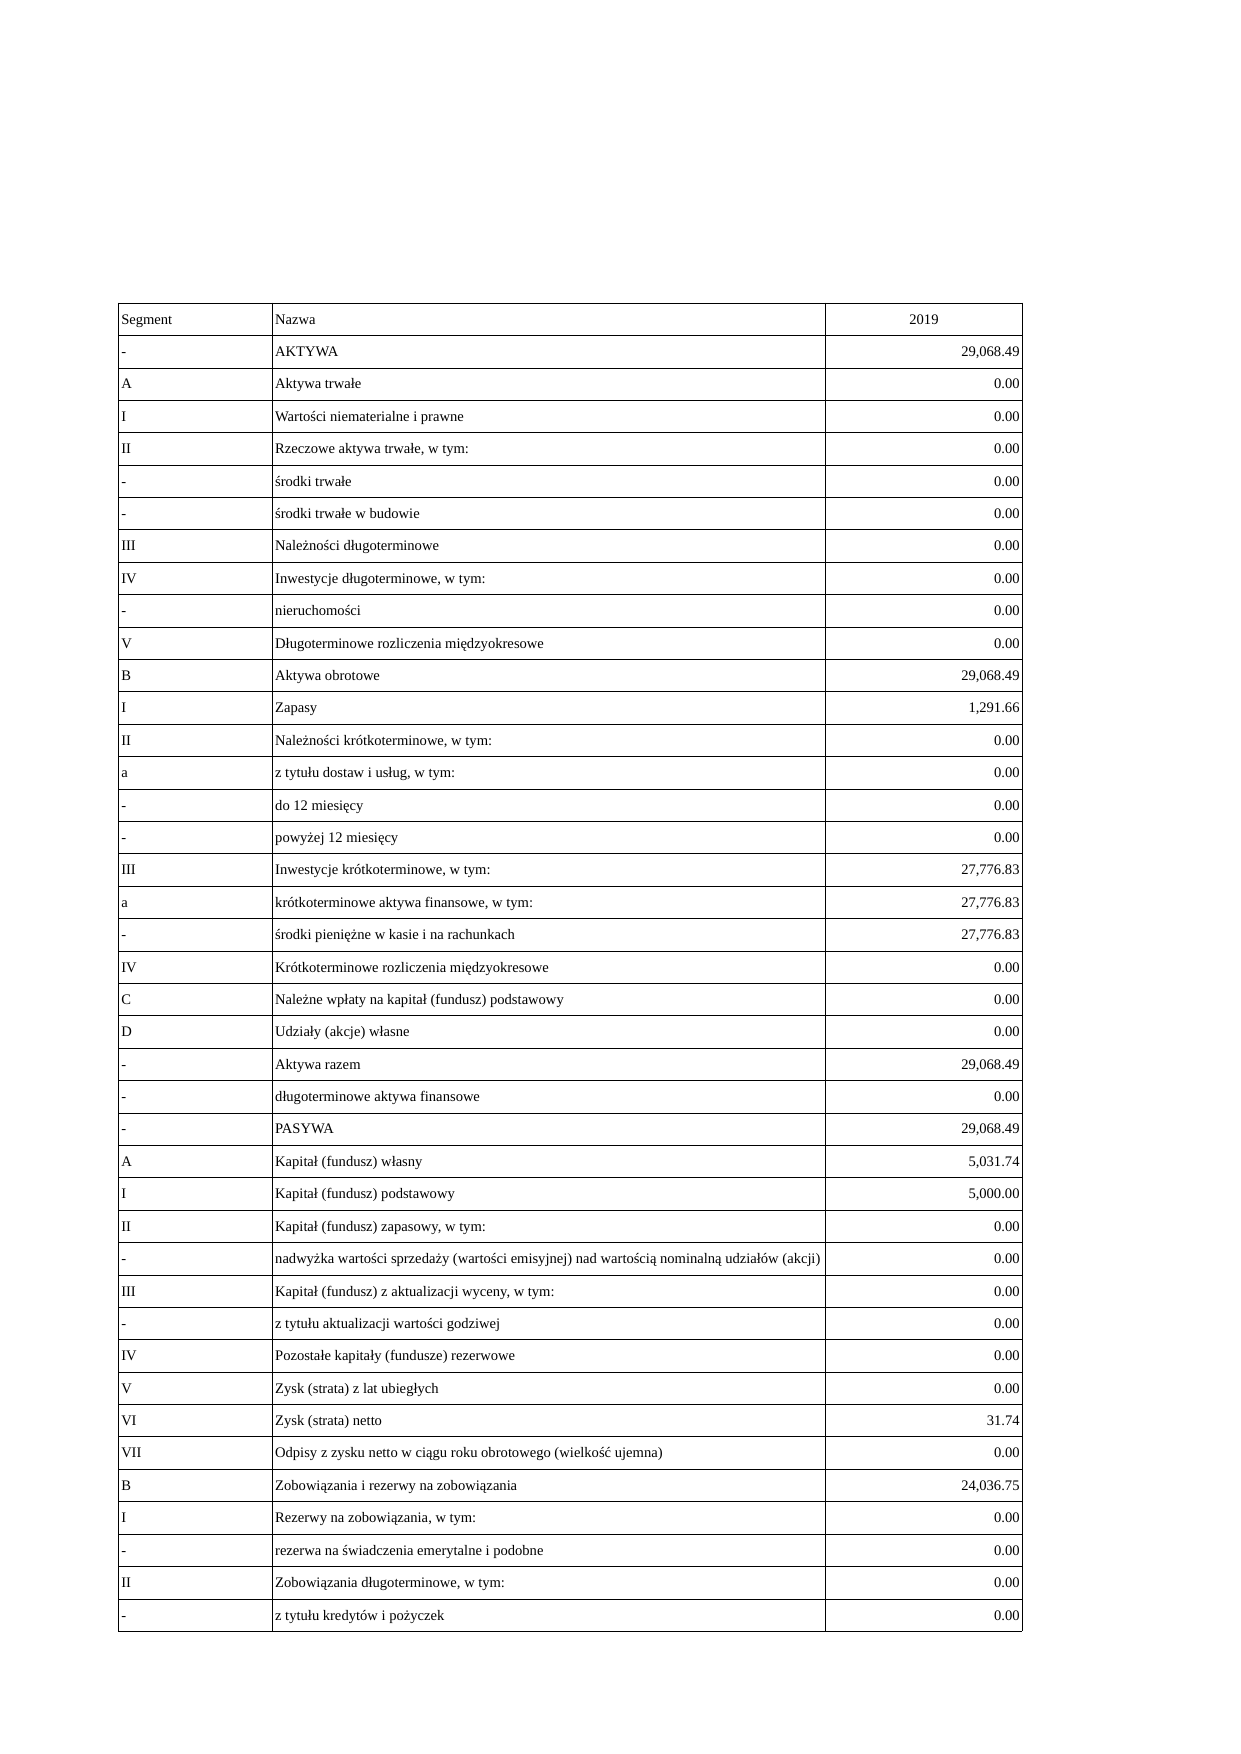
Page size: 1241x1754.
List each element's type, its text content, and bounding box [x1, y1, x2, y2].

table_cell środki pieniężne w kasie i na rachunkach [273, 919, 825, 951]
table_cell 0,00 [826, 757, 1022, 788]
table_cell Aktywa razem [273, 1049, 825, 1080]
table_cell - [119, 1243, 272, 1274]
table_header 2019 [826, 304, 1022, 335]
table_cell z tytułu aktualizacji wartości godziwej [273, 1308, 825, 1339]
table_cell powyżej 12 miesięcy [273, 822, 825, 853]
table_cell - [119, 498, 272, 529]
table_cell nieruchomości [273, 595, 825, 627]
table_cell A [119, 1146, 272, 1177]
table_cell 0,00 [826, 433, 1022, 464]
table_cell AKTYWA [273, 336, 825, 367]
table_cell 0,00 [826, 1600, 1022, 1631]
table_cell nadwyżka wartości sprzedaży (wartości emisyjnej) nad wartością nominalną udziałów (akcji) [273, 1243, 825, 1274]
table_cell Zysk (strata) netto [273, 1405, 825, 1436]
table_cell 0,00 [826, 1535, 1022, 1566]
table_cell 0,00 [826, 401, 1022, 432]
table_cell krótkoterminowe aktywa finansowe, w tym: [273, 887, 825, 918]
table_cell Rezerwy na zobowiązania, w tym: [273, 1502, 825, 1534]
table_cell środki trwałe w budowie [273, 498, 825, 529]
table_header Nazwa [273, 304, 825, 335]
table_cell 27 776,83 [826, 854, 1022, 886]
table_cell VII [119, 1437, 272, 1469]
table_cell 29 068,49 [826, 336, 1022, 367]
table_cell 0,00 [826, 1081, 1022, 1112]
table_cell 0,00 [826, 1502, 1022, 1534]
table_cell 27 776,83 [826, 887, 1022, 918]
table_cell 0,00 [826, 1437, 1022, 1469]
table_cell 27 776,83 [826, 919, 1022, 951]
table_cell VI [119, 1405, 272, 1436]
table_cell Pozostałe kapitały (fundusze) rezerwowe [273, 1340, 825, 1372]
table_cell III [119, 530, 272, 562]
table_cell 0,00 [826, 725, 1022, 756]
table_cell Odpisy z zysku netto w ciągu roku obrotowego (wielkość ujemna) [273, 1437, 825, 1469]
table_cell IV [119, 563, 272, 594]
table_cell Kapitał (fundusz) podstawowy [273, 1178, 825, 1210]
table_cell - [119, 595, 272, 627]
table_header Segment [119, 304, 272, 335]
table_cell Inwestycje długoterminowe, w tym: [273, 563, 825, 594]
table_cell Długoterminowe rozliczenia międzyokresowe [273, 628, 825, 659]
table_cell Kapitał (fundusz) z aktualizacji wyceny, w tym: [273, 1276, 825, 1307]
table_cell długoterminowe aktywa finansowe [273, 1081, 825, 1112]
table_cell IV [119, 1340, 272, 1372]
table_cell II [119, 725, 272, 756]
table_cell 0,00 [826, 1340, 1022, 1372]
table_cell 0,00 [826, 628, 1022, 659]
table_cell a [119, 887, 272, 918]
table_cell B [119, 1470, 272, 1501]
table_cell środki trwałe [273, 466, 825, 497]
table_cell III [119, 1276, 272, 1307]
table_cell 29 068,49 [826, 660, 1022, 691]
table_cell 0,00 [826, 563, 1022, 594]
table_cell do 12 miesięcy [273, 790, 825, 821]
table_cell 5 031,74 [826, 1146, 1022, 1177]
table_cell 0,00 [826, 1373, 1022, 1404]
table_cell Inwestycje krótkoterminowe, w tym: [273, 854, 825, 886]
table_cell z tytułu dostaw i usług, w tym: [273, 757, 825, 788]
table_cell V [119, 628, 272, 659]
table_cell Kapitał (fundusz) zapasowy, w tym: [273, 1211, 825, 1242]
table_cell 1 291,66 [826, 692, 1022, 724]
table_cell a [119, 757, 272, 788]
table_cell D [119, 1016, 272, 1048]
table_cell III [119, 854, 272, 886]
table_cell 24 036,75 [826, 1470, 1022, 1501]
table_cell Zapasy [273, 692, 825, 724]
table_cell - [119, 822, 272, 853]
table_cell 0,00 [826, 1308, 1022, 1339]
table_cell - [119, 1535, 272, 1566]
table_cell - [119, 1114, 272, 1145]
table_cell Udziały (akcje) własne [273, 1016, 825, 1048]
table_cell Rzeczowe aktywa trwałe, w tym: [273, 433, 825, 464]
table_cell II [119, 1567, 272, 1598]
table_cell 0,00 [826, 1276, 1022, 1307]
table_cell 0,00 [826, 466, 1022, 497]
table_cell 0,00 [826, 1016, 1022, 1048]
table_cell I [119, 401, 272, 432]
table_cell 0,00 [826, 369, 1022, 400]
table_cell V [119, 1373, 272, 1404]
table_cell - [119, 1081, 272, 1112]
table_cell - [119, 919, 272, 951]
table_cell - [119, 1308, 272, 1339]
table_cell Krótkoterminowe rozliczenia międzyokresowe [273, 952, 825, 983]
table_cell II [119, 1211, 272, 1242]
table_cell Zobowiązania długoterminowe, w tym: [273, 1567, 825, 1598]
table_cell 0,00 [826, 1567, 1022, 1598]
table_cell 0,00 [826, 595, 1022, 627]
table_cell - [119, 1600, 272, 1631]
table_cell B [119, 660, 272, 691]
table_cell Aktywa obrotowe [273, 660, 825, 691]
table_cell Zysk (strata) z lat ubiegłych [273, 1373, 825, 1404]
table_cell I [119, 692, 272, 724]
table_cell Należności krótkoterminowe, w tym: [273, 725, 825, 756]
table_cell 29 068,49 [826, 1114, 1022, 1145]
table_cell IV [119, 952, 272, 983]
table_cell Zobowiązania i rezerwy na zobowiązania [273, 1470, 825, 1501]
table_cell Należne wpłaty na kapitał (fundusz) podstawowy [273, 984, 825, 1015]
table_cell Kapitał (fundusz) własny [273, 1146, 825, 1177]
table_cell 0,00 [826, 498, 1022, 529]
table_cell rezerwa na świadczenia emerytalne i podobne [273, 1535, 825, 1566]
table_cell 0,00 [826, 790, 1022, 821]
table_cell z tytułu kredytów i pożyczek [273, 1600, 825, 1631]
table_cell PASYWA [273, 1114, 825, 1145]
table_cell 5 000,00 [826, 1178, 1022, 1210]
table_cell A [119, 369, 272, 400]
table_cell C [119, 984, 272, 1015]
table_cell - [119, 336, 272, 367]
table_cell I [119, 1502, 272, 1534]
table_cell II [119, 433, 272, 464]
table_cell Aktywa trwałe [273, 369, 825, 400]
table_cell - [119, 1049, 272, 1080]
table_cell - [119, 790, 272, 821]
table_cell 0,00 [826, 1211, 1022, 1242]
table_cell Należności długoterminowe [273, 530, 825, 562]
table_cell I [119, 1178, 272, 1210]
table_cell 0,00 [826, 1243, 1022, 1274]
table_cell 0,00 [826, 822, 1022, 853]
table_cell 31,74 [826, 1405, 1022, 1436]
table_cell Wartości niematerialne i prawne [273, 401, 825, 432]
table_cell 0,00 [826, 530, 1022, 562]
table_cell 0,00 [826, 984, 1022, 1015]
table_cell - [119, 466, 272, 497]
table_cell 29 068,49 [826, 1049, 1022, 1080]
table_cell 0,00 [826, 952, 1022, 983]
